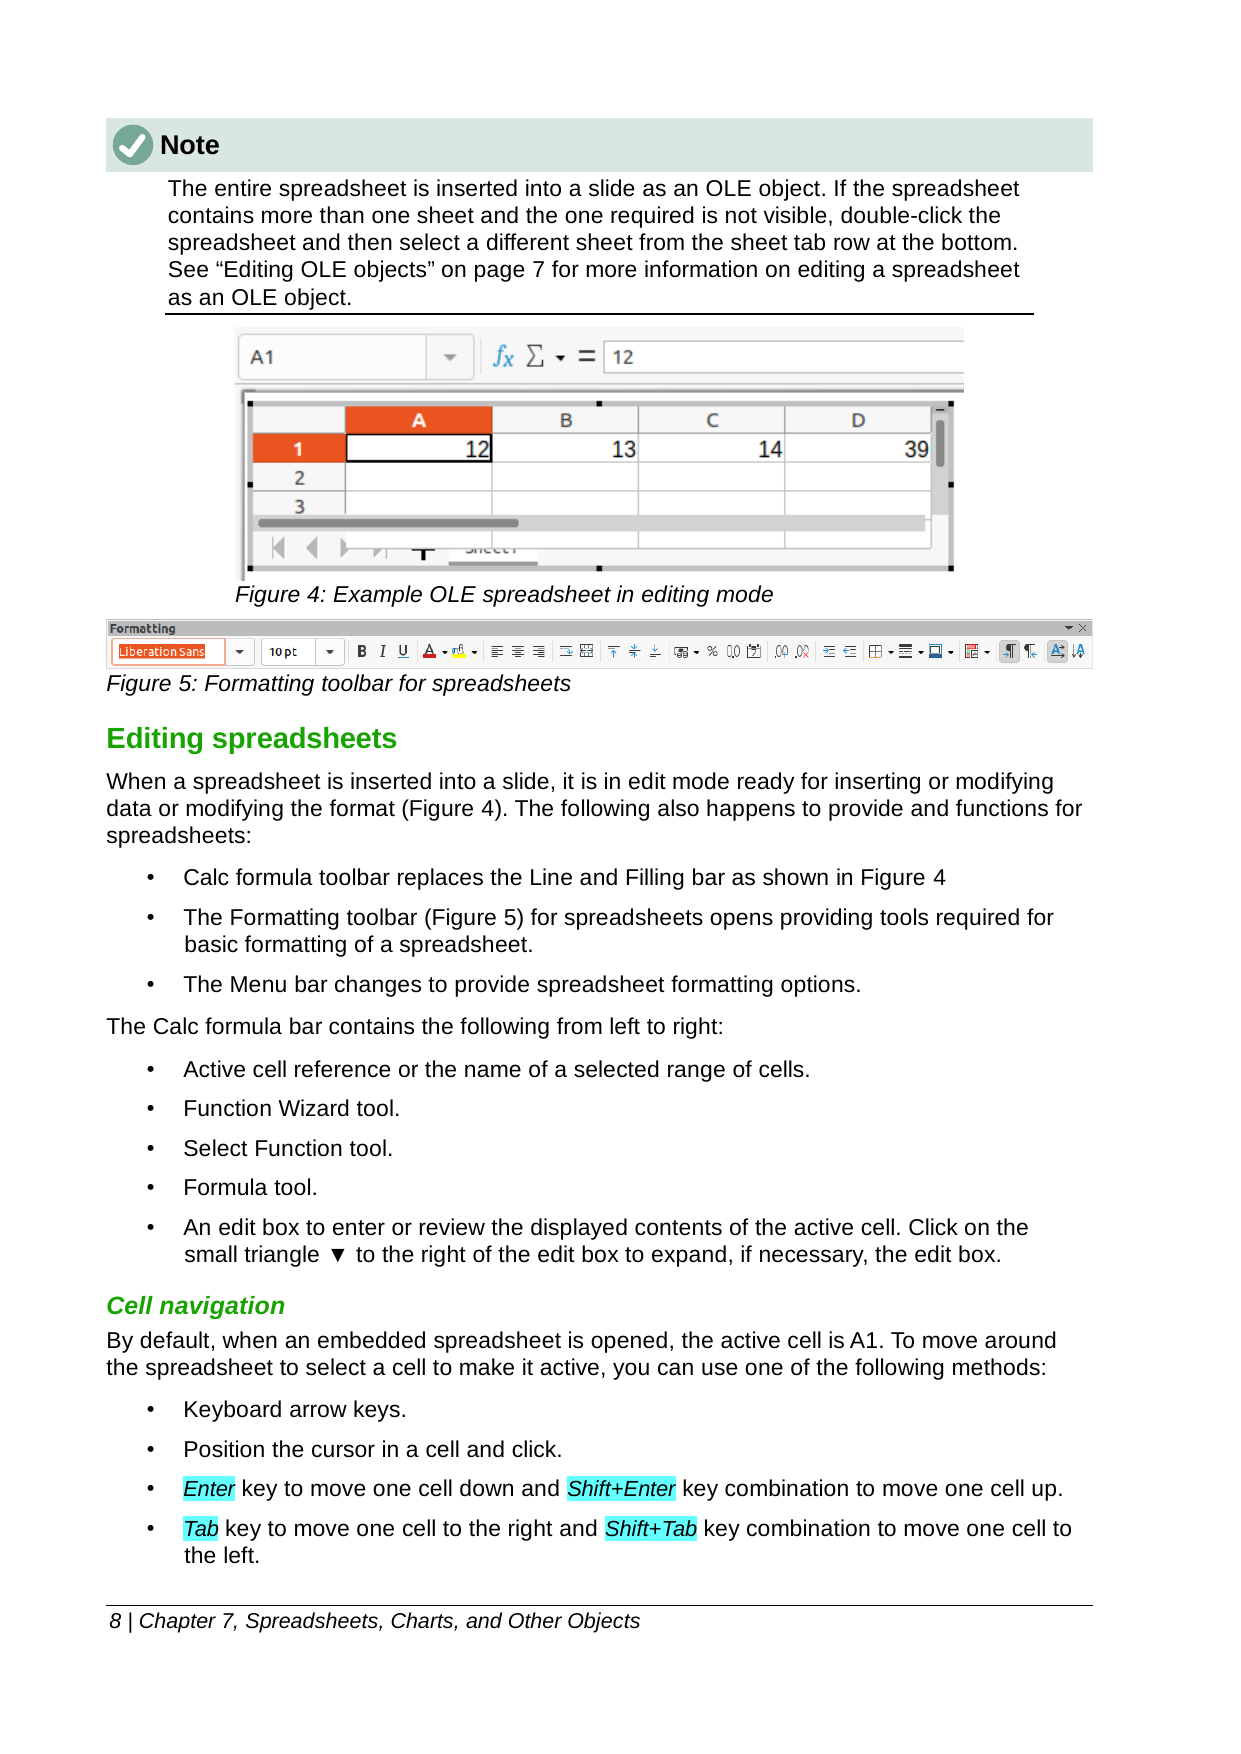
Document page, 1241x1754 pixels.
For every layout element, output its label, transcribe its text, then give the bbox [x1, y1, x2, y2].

list Formula tool. [144, 1171, 1093, 1201]
text The entire spreadsheet is inserted into a slide as an OLE object. If the spreadsheet contains more than one sheet and the one required is not visible, double-click the spreadsheet and then select a different sheet from the sheet tab row at the bottom. See “Editing OLE objects” on page 7 for more information on editing a spreadsheet as an OLE object. [164, 172, 1034, 315]
list Active cell reference or the name of a selected range of cells. [144, 1052, 1093, 1082]
text When a spreadsheet is inserted into a slide, it is in edit mode ready for inserting or modifying data or modifying the format (Figure 4). The following also happens to provide and functions for spreadsheets: [106, 767, 1093, 848]
list Position the cursor in a cell and click. [144, 1432, 1093, 1462]
list Select Function tool. [144, 1131, 1093, 1161]
list Tab key to move one cell to the right and Shift+Tab key combination to move one cell to the left. [144, 1511, 1093, 1571]
picture [234, 327, 964, 581]
list Function Wizard tool. [144, 1092, 1093, 1122]
list The Formatting toolbar (Figure 5) for spreadsheets opens providing tools required for basic formatting of a spreadsheet. [144, 900, 1093, 957]
text By default, when an embedded spreadsheet is opened, the active cell is A1. To move around the spreadsheet to select a cell to make it active, you can use one of the following methods: [106, 1326, 1093, 1380]
list An edit box to enter or review the displayed contents of the active cell. Click on the small triangle ▼ to the right of the edit box to expand, if necessary, the edit box. [144, 1210, 1093, 1270]
list Keyboard arrow keys. [144, 1393, 1093, 1423]
text The Calc formula bar contains the following from left to right: [106, 1012, 1093, 1039]
picture [106, 619, 1093, 669]
list The Menu bar changes to provide spreadsheet formatting options. [144, 967, 1093, 1000]
list Enter key to move one cell down and Shift+Enter key combination to move one cell up. [144, 1472, 1093, 1502]
subtitle Cell navigation [106, 1291, 1093, 1320]
text Figure 5: Formatting toolbar for spreadsheets [106, 669, 1093, 696]
text Figure 4: Example OLE spreadsheet in editing mode [235, 581, 964, 607]
subtitle Editing spreadsheets [106, 721, 1093, 754]
list Calc formula toolbar replaces the Line and Filling bar as shown in Figure 4 [144, 861, 1093, 891]
subtitle Note [106, 118, 1093, 172]
